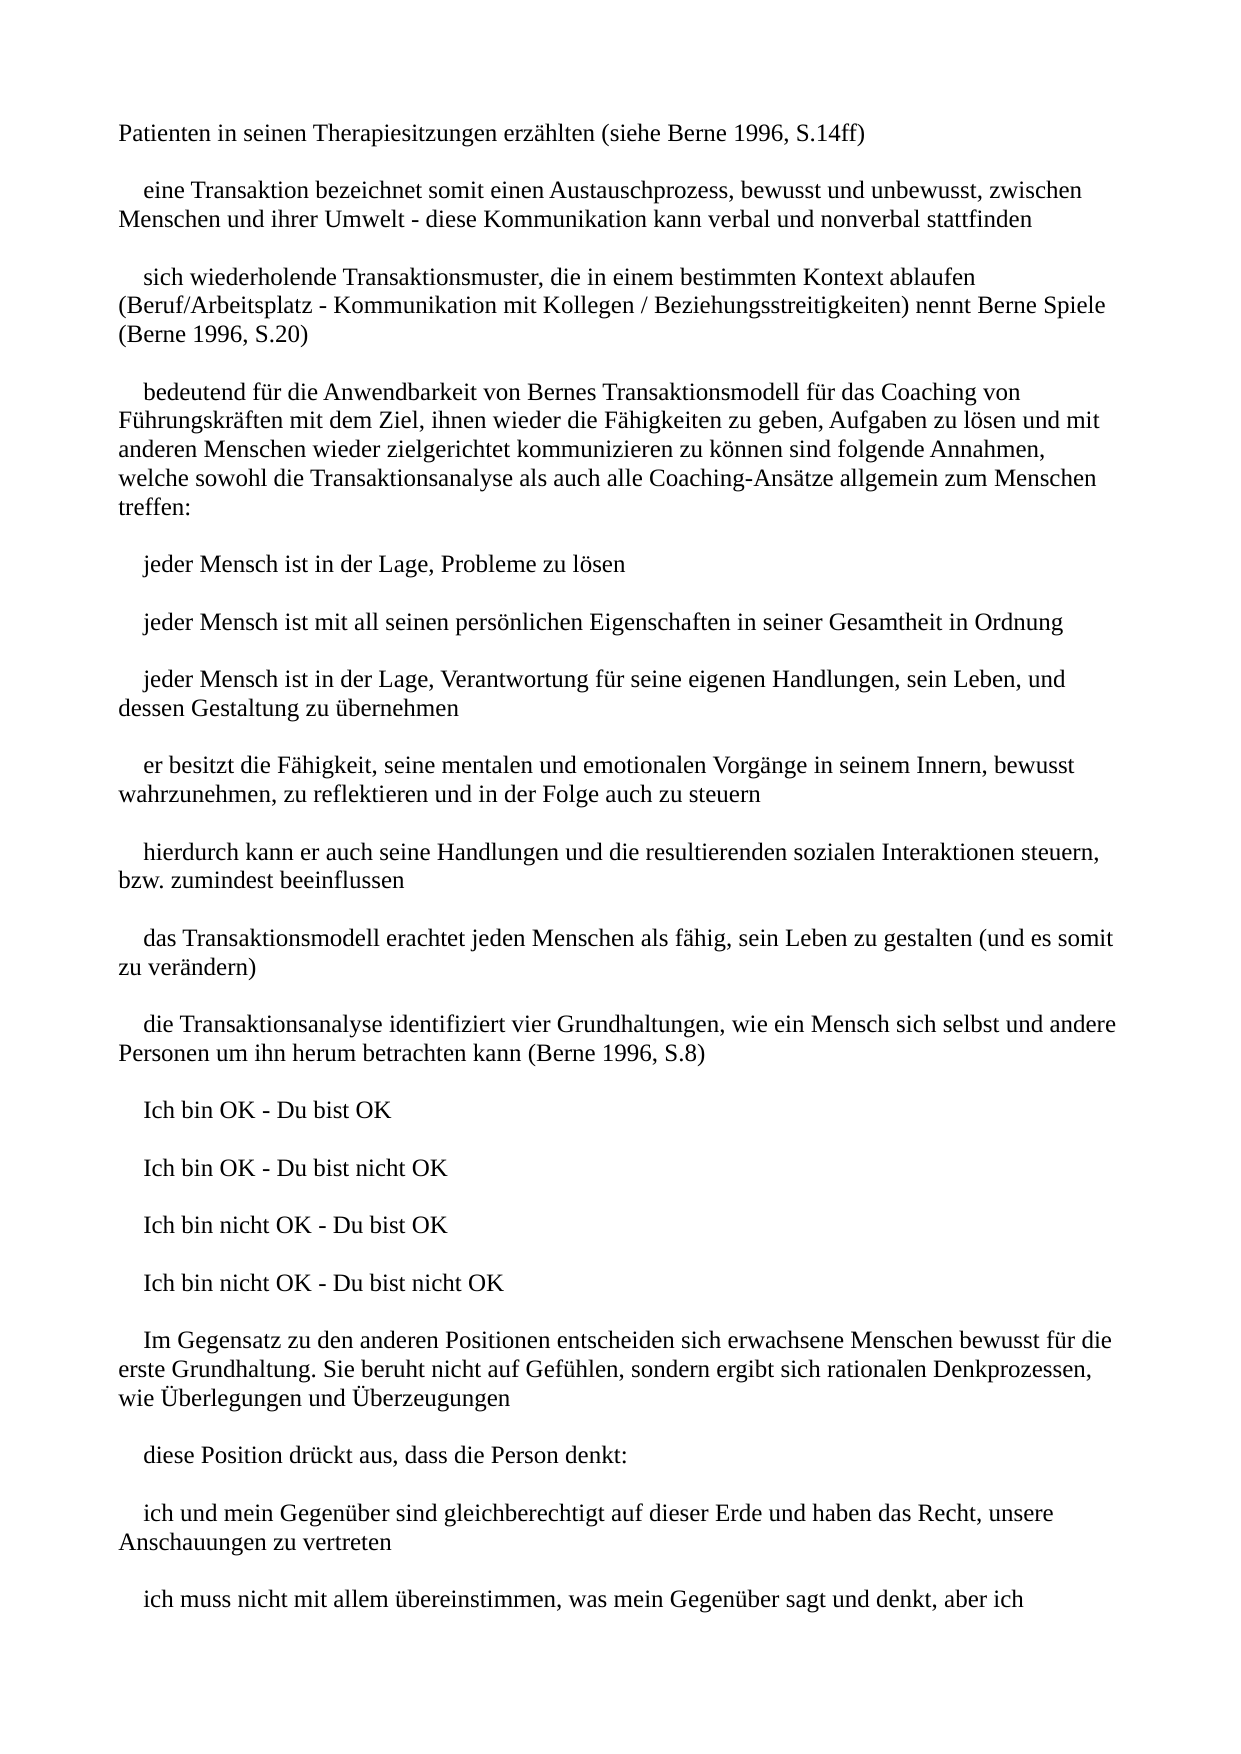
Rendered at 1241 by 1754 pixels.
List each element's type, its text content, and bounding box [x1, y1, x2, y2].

text ich muss nicht mit allem übereinstimmen, was mein Gegenüber sagt und denkt, aber ich [118, 1584, 1122, 1613]
text Patienten in seinen Therapiesitzungen erzählten (siehe Berne 1996, S.14ff) [118, 118, 1122, 147]
text er besitzt die Fähigkeit, seine mentalen und emotionalen Vorgänge in seinem Innern, bewusst wahrzunehmen, zu reflektieren und in der Folge auch zu steuern [118, 751, 1122, 808]
text Ich bin OK - Du bist OK [118, 1096, 1122, 1124]
text Im Gegensatz zu den anderen Positionen entscheiden sich erwachsene Menschen bewusst für die erste Grundhaltung. Sie beruht nicht auf Gefühlen, sondern ergibt sich rationalen Denkprozessen, wie Überlegungen und Überzeugungen [118, 1326, 1122, 1412]
text sich wiederholende Transaktionsmuster, die in einem bestimmten Kontext ablaufen (Beruf/Arbeitsplatz - Kommunikation mit Kollegen / Beziehungsstreitigkeiten) nennt Berne Spiele (Berne 1996, S.20) [118, 262, 1122, 348]
text Ich bin nicht OK - Du bist OK [118, 1211, 1122, 1239]
text Ich bin nicht OK - Du bist nicht OK [118, 1268, 1122, 1297]
text jeder Mensch ist mit all seinen persönlichen Eigenschaften in seiner Gesamtheit in Ordnung [118, 607, 1122, 636]
text bedeutend für die Anwendbarkeit von Bernes Transaktionsmodell für das Coaching von Führungskräften mit dem Ziel, ihnen wieder die Fähigkeiten zu geben, Aufgaben zu lösen und mit anderen Menschen wieder zielgerichtet kommunizieren zu können sind folgende Annahmen, welche sowohl die Transaktionsanalyse als auch alle Coaching-Ansätze allgemein zum Menschen treffen: [118, 377, 1122, 521]
text jeder Mensch ist in der Lage, Probleme zu lösen [118, 549, 1122, 578]
text eine Transaktion bezeichnet somit einen Austauschprozess, bewusst und unbewusst, zwischen Menschen und ihrer Umwelt - diese Kommunikation kann verbal und nonverbal stattfinden [118, 176, 1122, 233]
text ich und mein Gegenüber sind gleichberechtigt auf dieser Erde und haben das Recht, unsere Anschauungen zu vertreten [118, 1498, 1122, 1556]
text Ich bin OK - Du bist nicht OK [118, 1153, 1122, 1182]
text hierdurch kann er auch seine Handlungen und die resultierenden sozialen Interaktionen steuern, bzw. zumindest beeinflussen [118, 837, 1122, 894]
text diese Position drückt aus, dass die Person denkt: [118, 1441, 1122, 1469]
text das Transaktionsmodell erachtet jeden Menschen als fähig, sein Leben zu gestalten (und es somit zu verändern) [118, 923, 1122, 981]
text die Transaktionsanalyse identifiziert vier Grundhaltungen, wie ein Mensch sich selbst und andere Personen um ihn herum betrachten kann (Berne 1996, S.8) [118, 1009, 1122, 1067]
text jeder Mensch ist in der Lage, Verantwortung für seine eigenen Handlungen, sein Leben, und dessen Gestaltung zu übernehmen [118, 664, 1122, 722]
